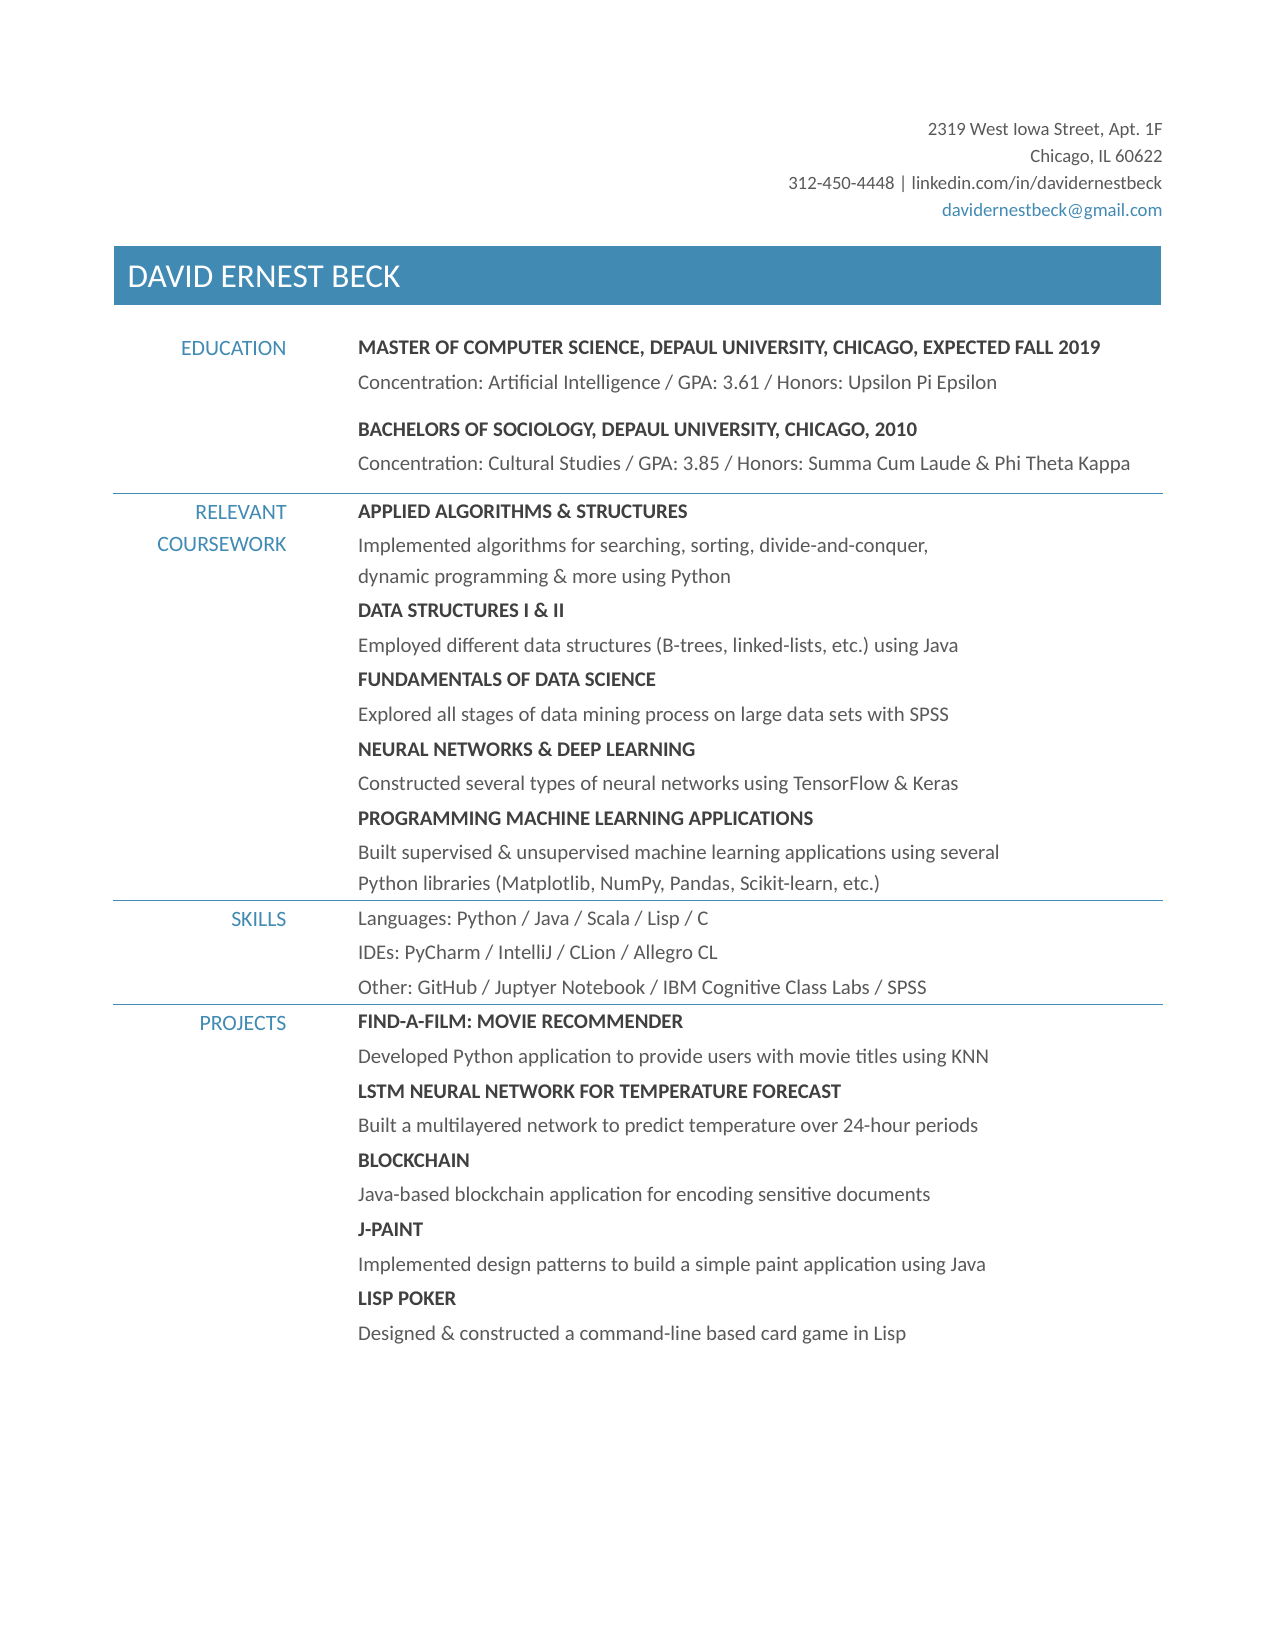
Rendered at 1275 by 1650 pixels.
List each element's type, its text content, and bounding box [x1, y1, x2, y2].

table_cell Find-a-film: Movie recommender Developed Python application to provide users with movie titles using KNN LSTM Neural network for temperature forecast Built a multilayered network to predict temperature over 24-hour periods blockchain Java-based blockchain application for encoding sensitive documents J-paint Implemented design patterns to build a simple paint application using Java Lisp poker Designed & constructed a command-line based card game in Lisp [347, 1005, 1162, 1349]
table_header Education [113, 330, 297, 493]
text 312-450-4448 | linkedin.com/in/davidernestbeck [112, 171, 1162, 194]
table_cell [298, 1005, 347, 1349]
table_cell Skills [113, 901, 297, 1003]
text davidernestbeck@gmail.com [112, 198, 1162, 221]
table_header MASTER OF COMPUTER SCIENCE, DEpaul university, chicago, expected Fall 2019 Concentration: Artificial Intelligence / GPA: 3.61 / Honors: Upsilon Pi Epsilon bachelors of Sociology, Depaul University, chicago, 2010 Concentration: Cultural Studies / GPA: 3.85 / Honors: Summa Cum Laude & Phi Theta Kappa [347, 330, 1162, 493]
table_cell Applied algorithms & Structures Implemented algorithms for searching, sorting, divide-and-conquer, dynamic programming & more using Python data structures I & II Employed different data structures (B-trees, linked-lists, etc.) using Java Fundamentals of data science Explored all stages of data mining process on large data sets with SPSS Neural networks & Deep Learning Constructed several types of neural networks using TensorFlow & Keras Programming machine learning applications Built supervised & unsupervised machine learning applications using several Python libraries (Matplotlib, NumPy, Pandas, Scikit-learn, etc.) [347, 494, 1162, 899]
table_header [298, 330, 347, 493]
table_cell [298, 901, 347, 1003]
table_cell [298, 494, 347, 899]
table_cell Languages: Python / Java / Scala / Lisp / C IDEs: PyCharm / IntelliJ / CLion / Allegro CL Other: GitHub / Juptyer Notebook / IBM Cognitive Class Labs / SPSS [347, 901, 1162, 1003]
text 2319 West Iowa Street, Apt. 1F [112, 117, 1162, 139]
table_cell relevant coursework [113, 494, 297, 899]
text Chicago, IL 60622 [112, 144, 1162, 167]
table_cell Projects [113, 1005, 297, 1349]
text David ernest Beck [115, 247, 1160, 304]
